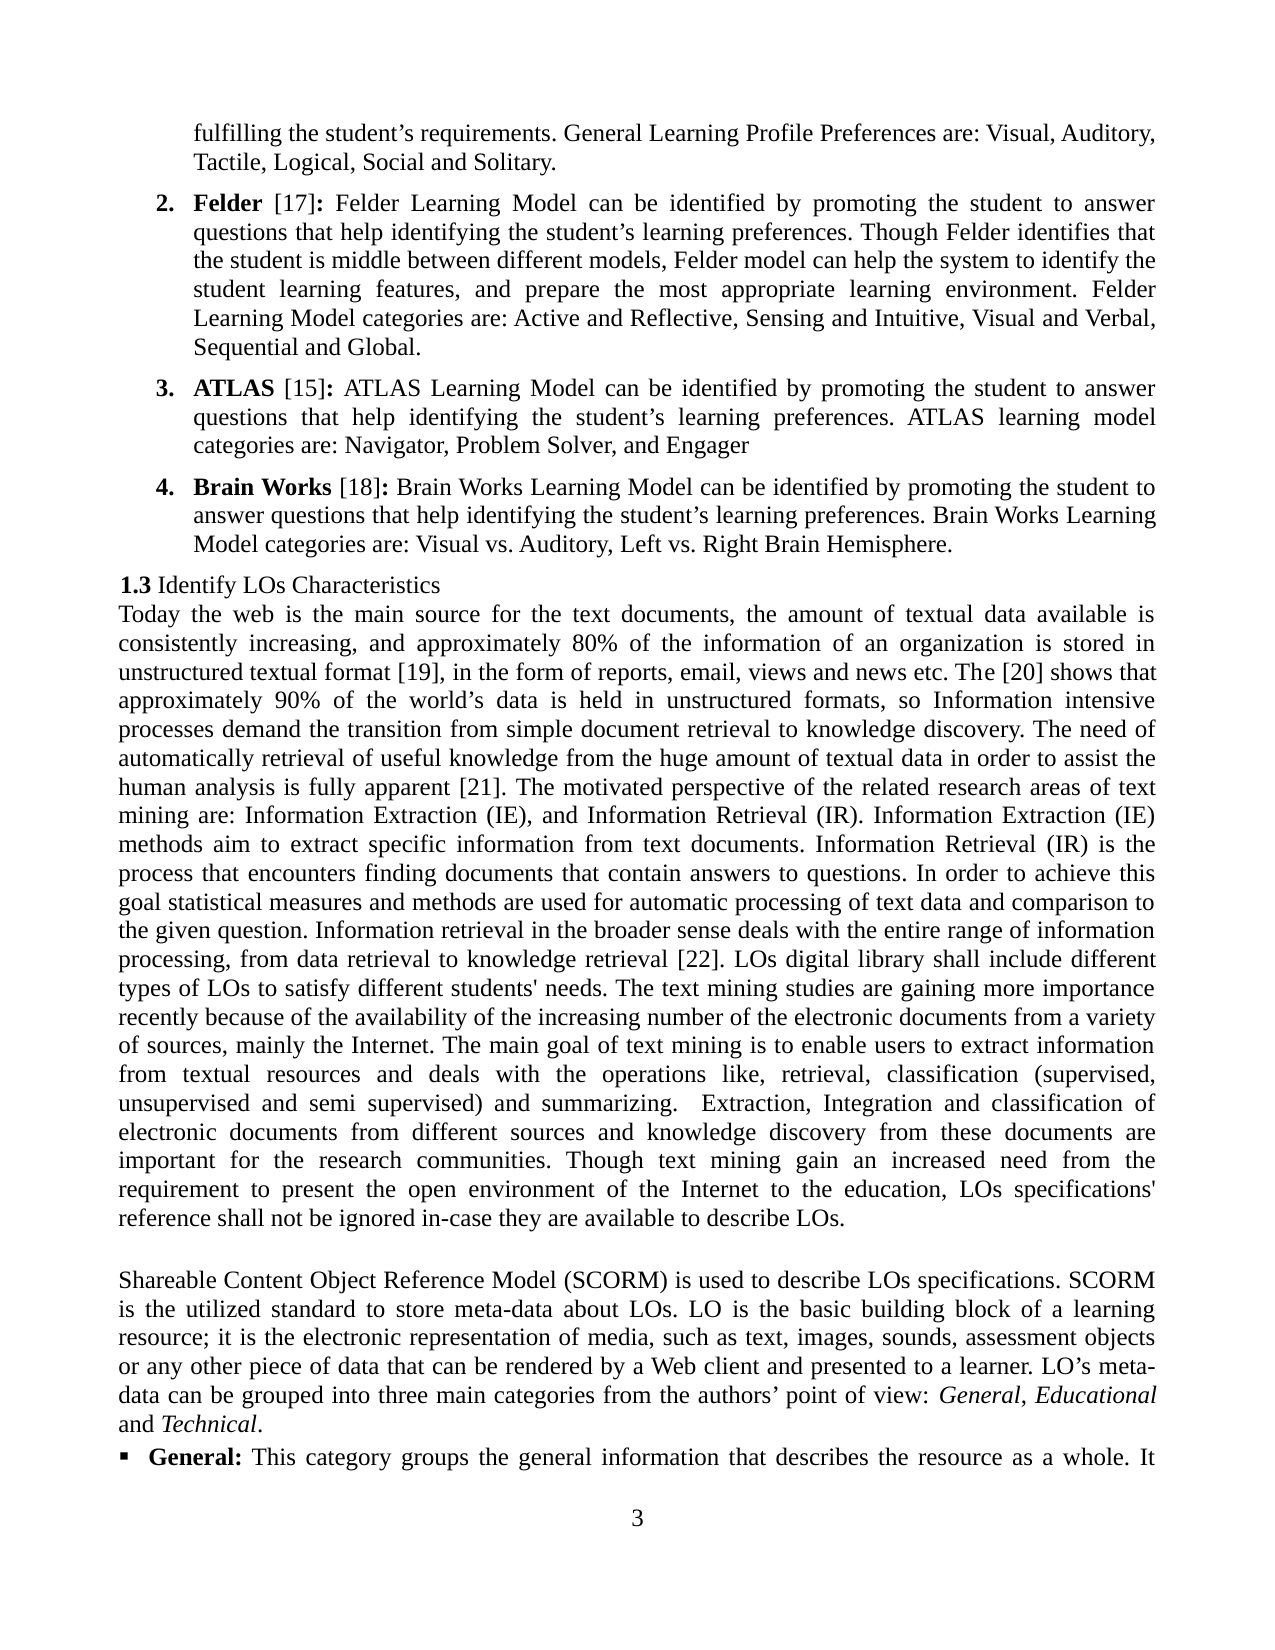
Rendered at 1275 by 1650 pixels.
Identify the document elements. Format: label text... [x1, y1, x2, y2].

list Felder [17]: Felder Learning Model can be identified by promoting the student to answer questions that help identifying the student’s learning preferences. Though Felder identifies that the student is middle between different models, Felder model can help the system to identify the student learning features, and prepare the most appropriate learning environment. Felder Learning Model categories are: Active and Reflective, Sensing and Intuitive, Visual and Verbal, Sequential and Global. [156, 188, 1157, 361]
text Today the web is the main source for the text documents, the amount of textual data available is consistently increasing, and approximately 80% of the information of an organization is stored in unstructured textual format [19], in the form of reports, email, views and news etc. The [20] shows that approximately 90% of the world’s data is held in unstructured formats, so Information intensive processes demand the transition from simple document retrieval to knowledge discovery. The need of automatically retrieval of useful knowledge from the huge amount of textual data in order to assist the human analysis is fully apparent [21]. The motivated perspective of the related research areas of text mining are: Information Extraction (IE), and Information Retrieval (IR). Information Extraction (IE) methods aim to extract specific information from text documents. Information Retrieval (IR) is the process that encounters finding documents that contain answers to questions. In order to achieve this goal statistical measures and methods are used for automatic processing of text data and comparison to the given question. Information retrieval in the broader sense deals with the entire range of information processing, from data retrieval to knowledge retrieval [22]. LOs digital library shall include different types of LOs to satisfy different students' needs. The text mining studies are gaining more importance recently because of the availability of the increasing number of the electronic documents from a variety of sources, mainly the Internet. The main goal of text mining is to enable users to extract information from textual resources and deals with the operations like, retrieval, classification (supervised, unsupervised and semi supervised) and summarizing. Extraction, Integration and classification of electronic documents from different sources and knowledge discovery from these documents are important for the research communities. Though text mining gain an increased need from the requirement to present the open environment of the Internet to the education, LOs specifications' reference shall not be ignored in-case they are available to describe LOs. [118, 599, 1157, 1232]
list ATLAS [15]: ATLAS Learning Model can be identified by promoting the student to answer questions that help identifying the student’s learning preferences. ATLAS learning model categories are: Navigator, Problem Solver, and Engager [156, 373, 1157, 459]
list General: This category groups the general information that describes the resource as a whole. It [118, 1442, 1157, 1470]
list Brain Works [18]: Brain Works Learning Model can be identified by promoting the student to answer questions that help identifying the student’s learning preferences. Brain Works Learning Model categories are: Visual vs. Auditory, Left vs. Right Brain Hemisphere. [156, 472, 1157, 558]
list fulfilling the student’s requirements. General Learning Profile Preferences are: Visual, Auditory, Tactile, Logical, Social and Solitary. [156, 118, 1157, 176]
list Identify LOs Characteristics [120, 571, 1157, 599]
text Shareable Content Object Reference Model (SCORM) is used to describe LOs specifications. SCORM is the utilized standard to store meta-data about LOs. LO is the basic building block of a learning resource; it is the electronic representation of media, such as text, images, sounds, assessment objects or any other piece of data that can be rendered by a Web client and presented to a learner. LO’s meta-data can be grouped into three main categories from the authors’ point of view: General, Educational and Technical. [118, 1265, 1157, 1437]
